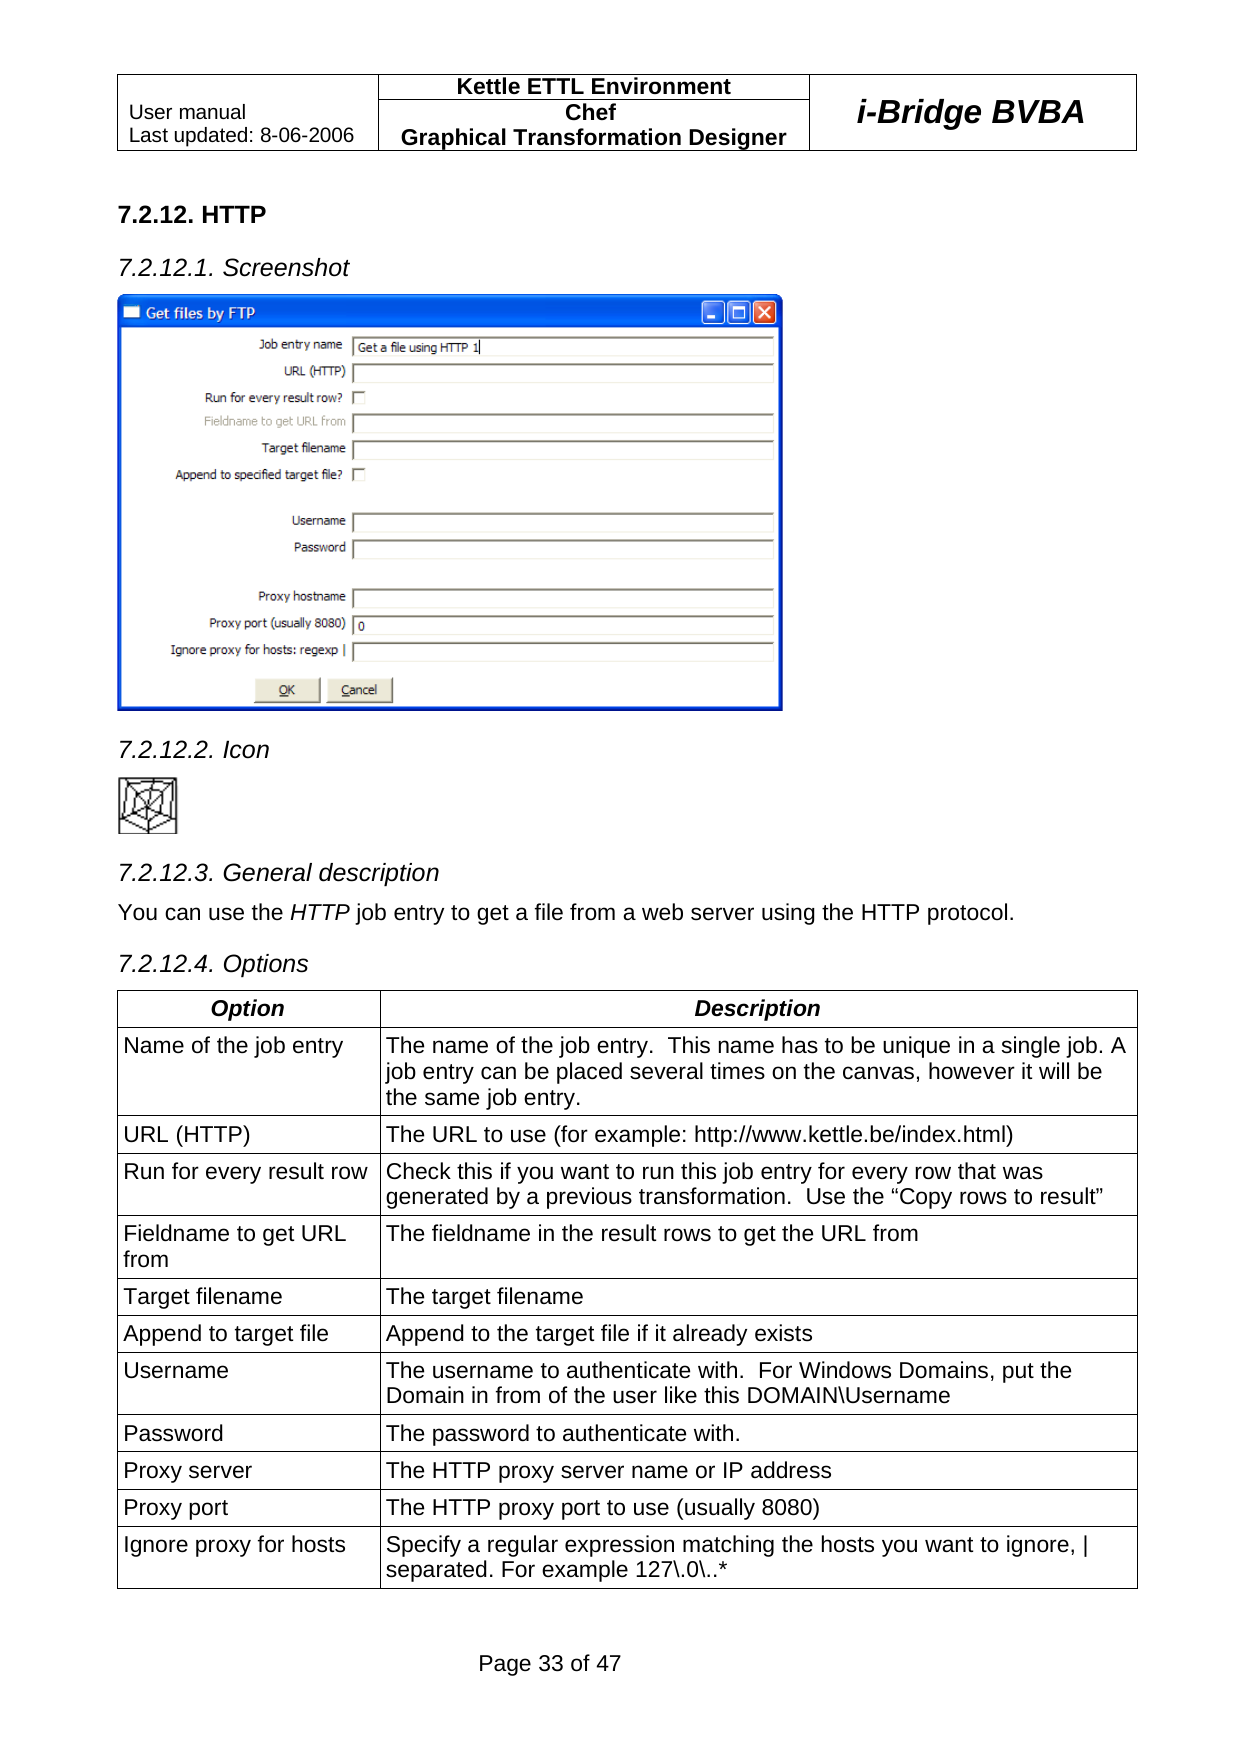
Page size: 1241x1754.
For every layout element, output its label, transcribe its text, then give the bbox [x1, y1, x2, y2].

table_cell The fieldname in the result rows to get the URL from [381, 1216, 1137, 1278]
table_cell Username [118, 1353, 380, 1414]
table_cell Password [118, 1415, 380, 1451]
table_cell The username to authenticate with. For Windows Domains, put the Domain in from of the user like this DOMAIN\Username [381, 1353, 1137, 1414]
table_cell The HTTP proxy server name or IP address [381, 1452, 1137, 1489]
table_cell Check this if you want to run this job entry for every row that was generated by a previous transformation. Use the “Copy rows to result” [381, 1154, 1137, 1215]
table_cell The URL to use (for example: http://www.kettle.be/index.html) [381, 1116, 1137, 1153]
table_cell Name of the job entry [118, 1028, 380, 1115]
table_cell The name of the job entry. This name has to be unique in a single job. A job entry can be placed several times on the canvas, however it will be the same job entry. [381, 1028, 1137, 1115]
table_cell The password to authenticate with. [381, 1415, 1137, 1451]
subtitle General description [117, 859, 1137, 887]
table_cell Specify a regular expression matching the hosts you want to ignore, | separated. For example 127\.0\..* [381, 1527, 1137, 1588]
table_cell Fieldname to get URL from [118, 1216, 380, 1278]
subtitle Icon [117, 736, 1137, 764]
text You can use the HTTP job entry to get a file from a web server using the HTTP protocol. [117, 899, 1137, 925]
table_cell Ignore proxy for hosts [118, 1527, 380, 1588]
table_cell URL (HTTP) [118, 1116, 380, 1153]
table_cell Proxy server [118, 1452, 380, 1489]
table_cell Target filename [118, 1279, 380, 1315]
table_header Option [118, 991, 380, 1027]
table_cell Proxy port [118, 1490, 380, 1526]
table_header Description [381, 991, 1137, 1027]
table_cell Run for every result row [118, 1154, 380, 1215]
subtitle HTTP [117, 201, 1137, 229]
subtitle Options [117, 950, 1137, 978]
table_cell Append to target file [118, 1316, 380, 1352]
table_cell The HTTP proxy port to use (usually 8080) [381, 1490, 1137, 1526]
subtitle Screenshot [117, 254, 1137, 282]
table_cell The target filename [381, 1279, 1137, 1315]
picture [117, 294, 783, 711]
table_cell Append to the target file if it already exists [381, 1316, 1137, 1352]
